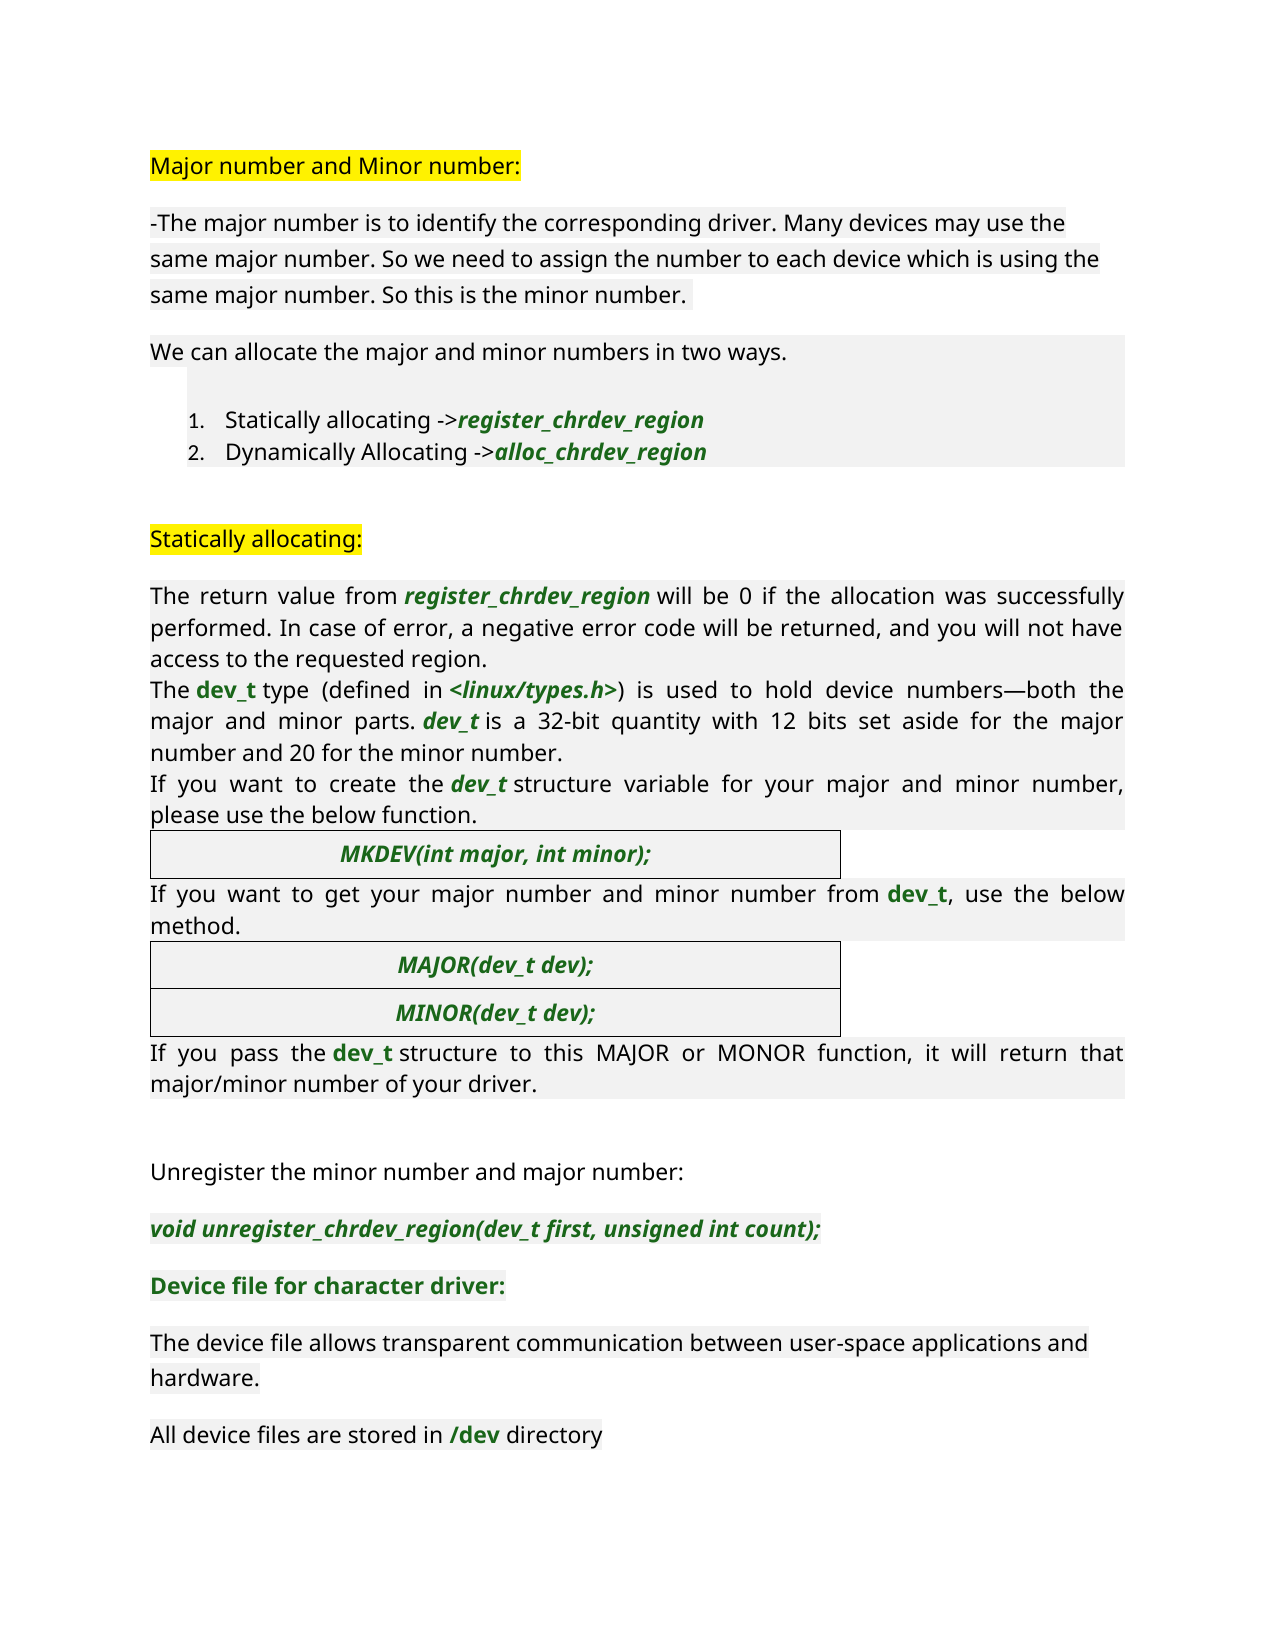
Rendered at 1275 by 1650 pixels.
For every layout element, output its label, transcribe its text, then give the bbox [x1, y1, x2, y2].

table_header MAJOR(dev_t dev); [151, 942, 840, 988]
text Unregister the minor number and major number: [150, 1156, 1125, 1187]
text The return value from register_chrdev_region will be 0 if the allocation was successfully performed. In case of error, a negative error code will be returned, and you will not have access to the requested region. [150, 580, 1125, 674]
text All device files are stored in /dev directory [150, 1419, 1125, 1450]
text Major number and Minor number: [150, 150, 1125, 181]
table_cell MINOR(dev_t dev); [151, 989, 840, 1036]
list Statically allocating ->register_chrdev_region [187, 404, 1125, 435]
text We can allocate the major and minor numbers in two ways. [150, 335, 1125, 367]
table_header MKDEV(int major, int minor); [151, 831, 840, 877]
text If you pass the dev_t structure to this MAJOR or MONOR function, it will return that major/minor number of your driver. [150, 1037, 1125, 1099]
list Dynamically Allocating ->alloc_chrdev_region [187, 435, 1125, 467]
text Device file for character driver: [150, 1270, 1125, 1301]
text If you want to get your major number and minor number from dev_t, use the below method. [150, 878, 1125, 941]
text If you want to create the dev_t structure variable for your major and minor number, please use the below function. [150, 768, 1125, 830]
text void unregister_chrdev_region(dev_t first, unsigned int count); [150, 1213, 1125, 1244]
text Statically allocating: [150, 523, 1125, 555]
text The dev_t type (defined in <linux/types.h>) is used to hold device numbers—both the major and minor parts. dev_t is a 32-bit quantity with 12 bits set aside for the major number and 20 for the minor number. [150, 674, 1125, 768]
text -The major number is to identify the corresponding driver. Many devices may use the same major number. So we need to assign the number to each device which is using the same major number. So this is the minor number. [150, 207, 1125, 310]
text The device file allows transparent communication between user-space applications and hardware. [150, 1326, 1125, 1394]
